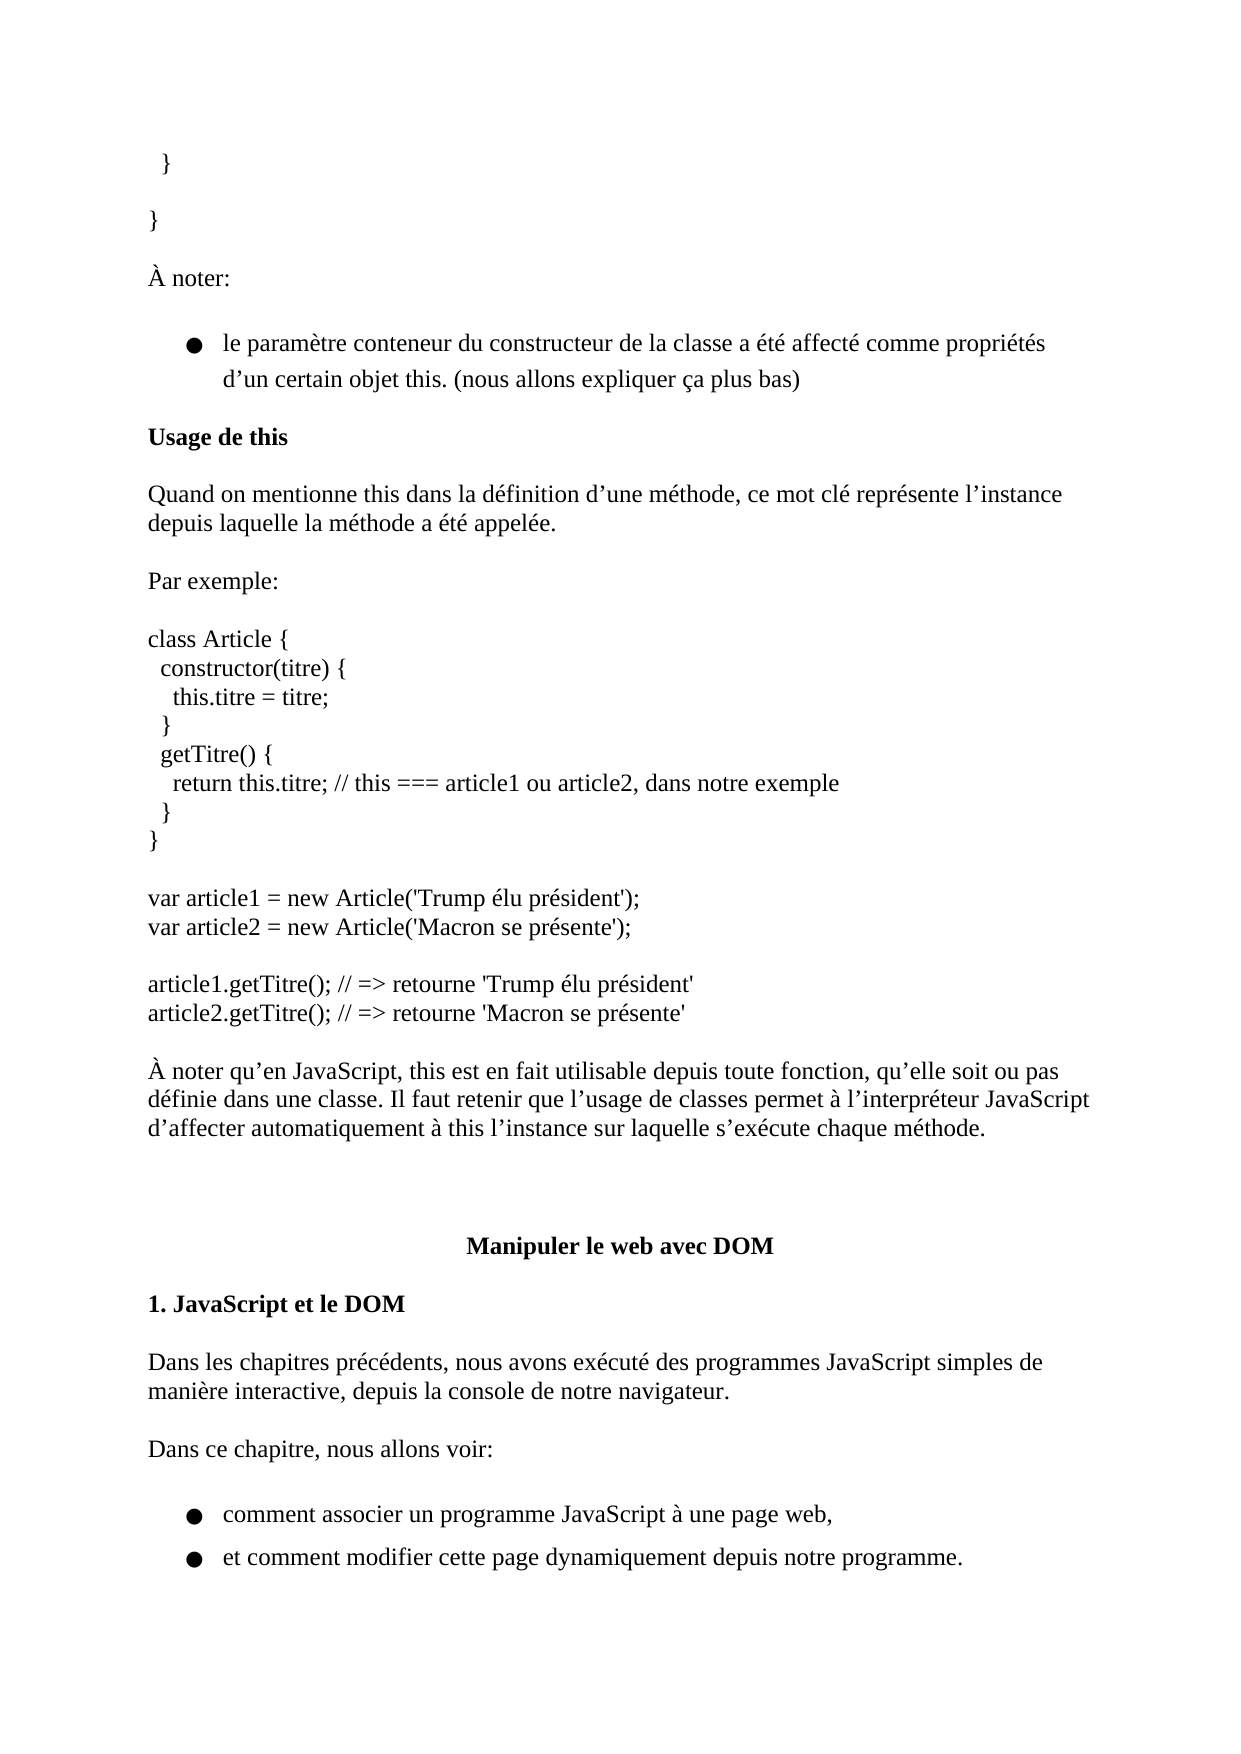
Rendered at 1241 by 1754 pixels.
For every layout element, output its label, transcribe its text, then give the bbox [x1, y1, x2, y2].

list le paramètre conteneur du constructeur de la classe a été affecté comme propriétés d’un certain objet this. (nous allons expliquer ça plus bas) [185, 321, 1093, 392]
text this.titre = titre; [148, 682, 1093, 710]
text var article2 = new Article('Macron se présente'); [148, 912, 1093, 940]
text 1. JavaScript et le DOM [148, 1289, 1093, 1318]
text Manipuler le web avec DOM [148, 1231, 1093, 1260]
text Dans les chapitres précédents, nous avons exécuté des programmes JavaScript simples de manière interactive, depuis la console de notre navigateur. [148, 1347, 1093, 1405]
text } [148, 797, 1093, 825]
text À noter qu’en JavaScript, this est en fait utilisable depuis toute fonction, qu’elle soit ou pas définie dans une classe. Il faut retenir que l’usage de classes permet à l’interpréteur JavaScript d’affecter automatiquement à this l’instance sur laquelle s’exécute chaque méthode. [148, 1056, 1093, 1142]
text Usage de this [148, 422, 1093, 450]
text getTitre() { [148, 739, 1093, 768]
list et comment modifier cette page dynamiquement depuis notre programme. [185, 1534, 1093, 1577]
text article2.getTitre(); // => retourne 'Macron se présente' [148, 998, 1093, 1027]
text } [148, 825, 1093, 854]
text À noter: [148, 263, 1093, 292]
text } [148, 710, 1093, 739]
text Quand on mentionne this dans la définition d’une méthode, ce mot clé représente l’instance depuis laquelle la méthode a été appelée. [148, 479, 1093, 537]
text article1.getTitre(); // => retourne 'Trump élu président' [148, 969, 1093, 998]
text return this.titre; // this === article1 ou article2, dans notre exemple [148, 768, 1093, 797]
text } [148, 205, 1093, 234]
text Par exemple: [148, 566, 1093, 595]
list comment associer un programme JavaScript à une page web, [185, 1492, 1093, 1534]
text } [148, 148, 1093, 176]
text var article1 = new Article('Trump élu président'); [148, 883, 1093, 912]
text class Article { [148, 624, 1093, 653]
text constructor(titre) { [148, 653, 1093, 682]
text Dans ce chapitre, nous allons voir: [148, 1434, 1093, 1463]
